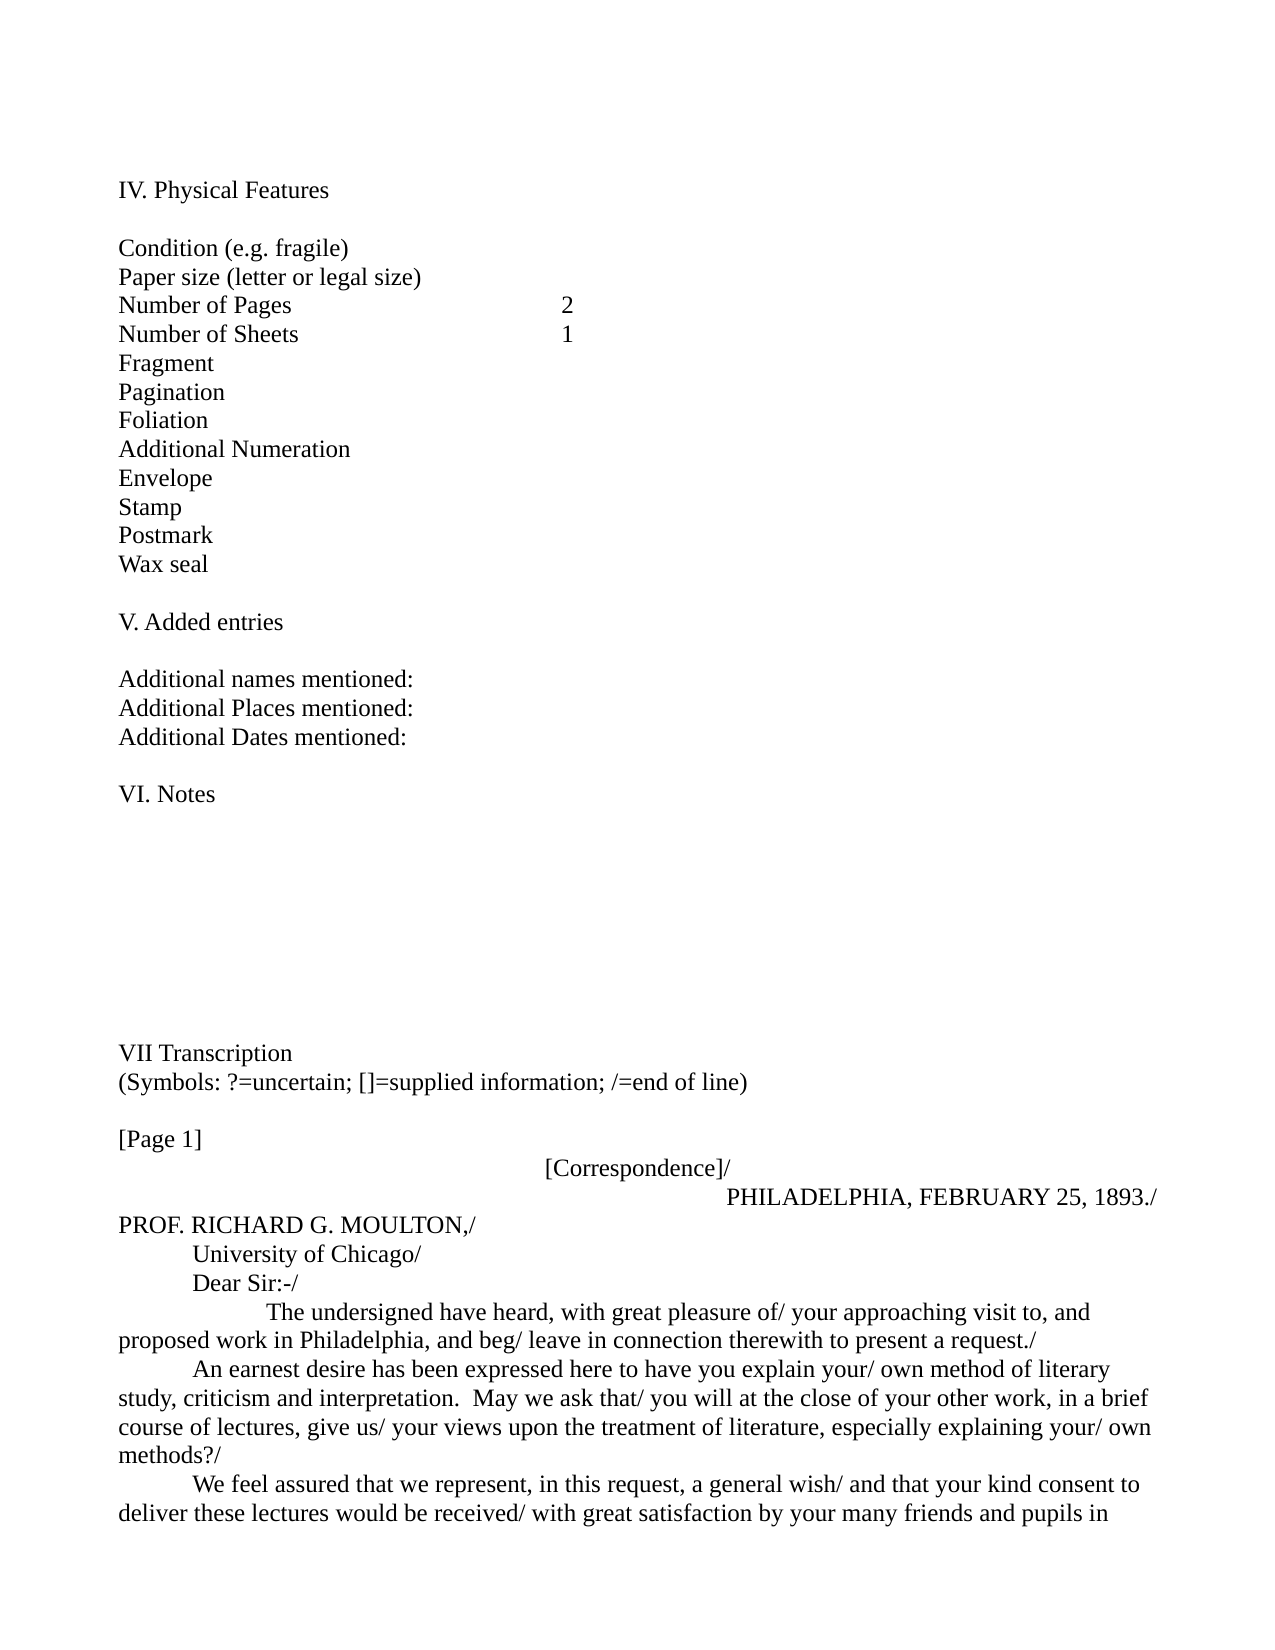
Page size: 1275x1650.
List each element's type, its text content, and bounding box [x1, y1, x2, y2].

text The undersigned have heard, with great pleasure of/ your approaching visit to, and proposed work in Philadelphia, and beg/ leave in connection therewith to present a request./ [118, 1297, 1157, 1354]
text PROF. RICHARD G. MOULTON,/ [118, 1211, 1157, 1239]
text Number of Sheets 1 [118, 319, 1157, 348]
text [Correspondence]/ [118, 1153, 1157, 1182]
text Foliation [118, 406, 1157, 434]
text Wax seal [118, 549, 1157, 578]
text Additional Places mentioned: [118, 693, 1157, 722]
text Postma rk [118, 521, 1157, 549]
text V. Added entries [118, 607, 1157, 636]
text IV. Physical Features [118, 176, 1157, 204]
text Additional Dates mentioned: [118, 722, 1157, 751]
text Paper size (letter or legal size) [118, 262, 1157, 291]
text Fragment [118, 348, 1157, 377]
text Pagination [118, 377, 1157, 406]
text Dear Sir:-/ [118, 1268, 1157, 1297]
text (Symbols: ?=uncertain; []=supplied information; /=end of line) [118, 1067, 1157, 1096]
text Envelope [118, 463, 1157, 492]
text PHILADELPHIA, FEBRUARY 25, 1893./ [118, 1182, 1157, 1211]
text VI. Notes [118, 779, 1157, 808]
text [Page 1] [118, 1124, 1157, 1153]
text Condition (e.g. fragile) [118, 233, 1157, 262]
text Additional Numeration [118, 434, 1157, 463]
text An earnest desire has been expressed here to have you explain your/ own method of literary study, criticism and interpretation. May we ask that/ you will at the close of your other work, in a brief course of lectures, give us/ your views upon the treatment of literature, especially explaining your/ own methods?/ [118, 1354, 1157, 1469]
text Number of Pages 2 [118, 291, 1157, 319]
text Stamp [118, 492, 1157, 521]
text VII Transcription [118, 1038, 1157, 1067]
text University of Chicago/ [118, 1239, 1157, 1268]
text Additional names mentioned: [118, 664, 1157, 693]
text We feel assured that we represent, in this request, a general wish/ and that your kind consent to deliver these lectures would be received/ with great satisfaction by your many friends and pupils in [118, 1469, 1157, 1527]
